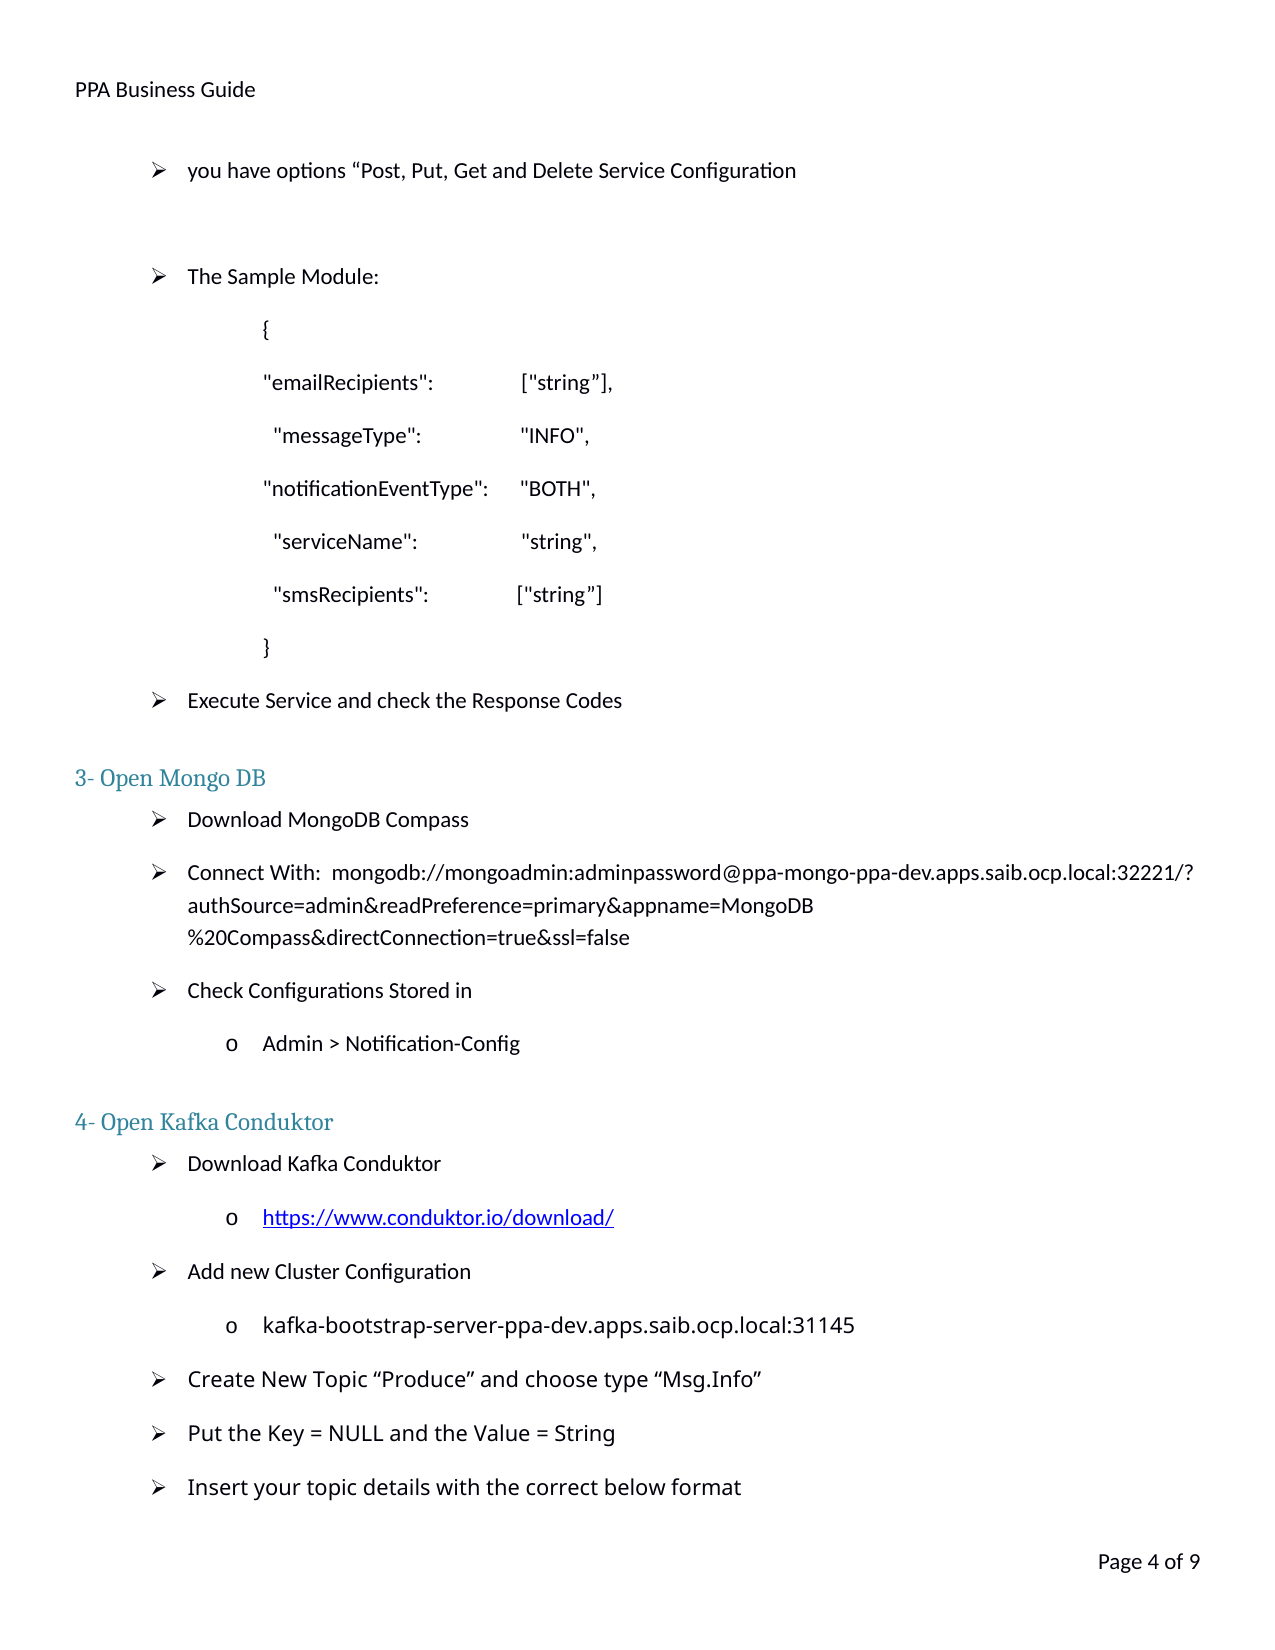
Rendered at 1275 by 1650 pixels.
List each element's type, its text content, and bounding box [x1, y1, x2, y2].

subtitle 3- Open Mongo DB [75, 764, 1200, 793]
list kafka-bootstrap-server-ppa-dev.apps.saib.ocp.local:31145 [225, 1310, 1200, 1340]
text "notificationEventType": "BOTH", [262, 474, 1200, 502]
subtitle 4- Open Kafka Conduktor [75, 1108, 1200, 1137]
list Execute Service and check the Response Codes [150, 686, 1200, 714]
list Download Kafka Conduktor [150, 1149, 1200, 1178]
list Connect With: mongodb://mongoadmin:adminpassword@ppa-mongo-ppa-dev.apps.saib.ocp.local:32221/?authSource=admin&readPreference=primary&appname=MongoDB%20Compass&directConnection=true&ssl=false [150, 858, 1200, 951]
list you have options “Post, Put, Get and Delete Service Configuration [150, 156, 1200, 184]
text "emailRecipients": ["string”], [262, 368, 1200, 396]
list Create New Topic “Produce” and choose type “Msg.Info” [150, 1364, 1200, 1394]
text "serviceName": "string", [262, 527, 1200, 555]
text { [262, 315, 1200, 343]
list Admin > Notification-Config [225, 1029, 1200, 1058]
text } [262, 633, 1200, 661]
text "messageType": "INFO", [262, 421, 1200, 449]
list https://www.conduktor.io/download/ [225, 1203, 1200, 1232]
text "smsRecipients": ["string”] [262, 580, 1200, 608]
list Put the Key = NULL and the Value = String [150, 1418, 1200, 1448]
list Insert your topic details with the correct below format [150, 1472, 1200, 1502]
list Check Configurations Stored in [150, 976, 1200, 1004]
list Add new Cluster Configuration [150, 1257, 1200, 1285]
list The Sample Module: [150, 262, 1200, 290]
list Download MongoDB Compass [150, 806, 1200, 833]
